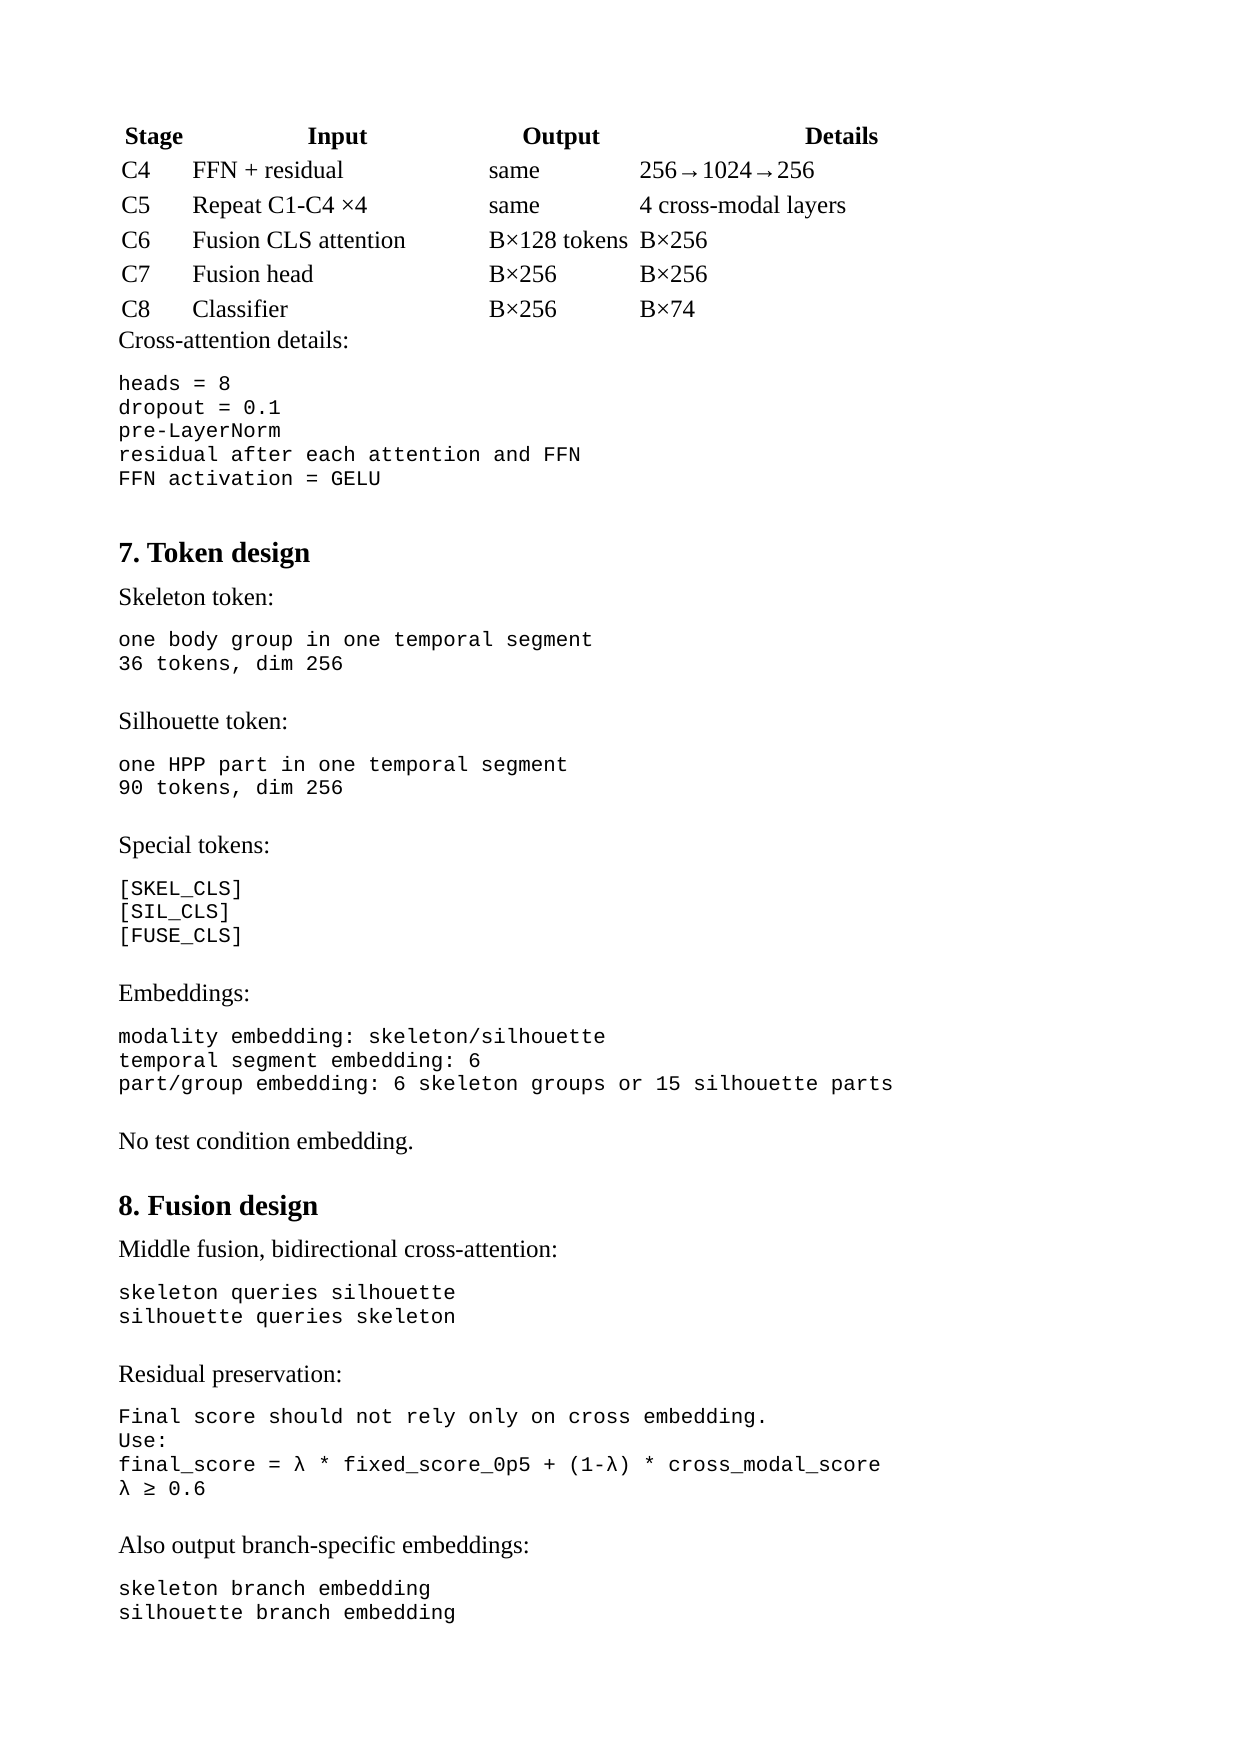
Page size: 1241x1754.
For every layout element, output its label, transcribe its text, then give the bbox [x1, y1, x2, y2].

text Also output branch-specific embeddings: [118, 1531, 1122, 1559]
text FFN activation = GELU [118, 468, 1122, 491]
table_cell 4 cross-modal layers [636, 187, 1047, 222]
table_cell FFN + residual [189, 153, 486, 187]
text pre-LayerNorm [118, 421, 1122, 444]
table_cell Fusion head [189, 256, 486, 291]
table_cell Classifier [189, 291, 486, 326]
table_header Output [486, 118, 636, 153]
text 36 tokens, dim 256 [118, 653, 1122, 676]
text No test condition embedding. [118, 1126, 1122, 1155]
text final_score = λ * fixed_score_0p5 + (1-λ) * cross_modal_score [118, 1454, 1122, 1477]
table_header Input [189, 118, 486, 153]
table_cell B×256 [486, 256, 636, 291]
table_cell B×74 [636, 291, 1047, 326]
text part/group embedding: 6 skeleton groups or 15 silhouette parts [118, 1073, 1122, 1097]
table_cell C7 [118, 256, 189, 291]
text dropout = 0.1 [118, 397, 1122, 421]
table_header Stage [118, 118, 189, 153]
table_cell B×256 [486, 291, 636, 326]
subtitle 8. Fusion design [118, 1188, 1122, 1222]
text Middle fusion, bidirectional cross-attention: [118, 1234, 1122, 1263]
table_cell C4 [118, 153, 189, 187]
text heads = 8 [118, 373, 1122, 397]
text residual after each attention and FFN [118, 444, 1122, 468]
table_cell B×256 [636, 256, 1047, 291]
text [SKEL_CLS] [118, 878, 1122, 902]
table_cell Fusion CLS attention [189, 222, 486, 256]
text modality embedding: skeleton/silhouette [118, 1026, 1122, 1049]
table_cell 256→1024→256 [636, 153, 1047, 187]
text λ ≥ 0.6 [118, 1477, 1122, 1501]
text [SIL_CLS] [118, 902, 1122, 925]
text one HPP part in one temporal segment [118, 753, 1122, 777]
text [FUSE_CLS] [118, 925, 1122, 949]
text silhouette branch embedding [118, 1602, 1122, 1626]
text skeleton queries silhouette [118, 1282, 1122, 1306]
text Embeddings: [118, 978, 1122, 1007]
text Special tokens: [118, 830, 1122, 859]
table_cell C6 [118, 222, 189, 256]
table_cell B×256 [636, 222, 1047, 256]
table_cell C5 [118, 187, 189, 222]
table_cell B×128 tokens [486, 222, 636, 256]
text Residual preservation: [118, 1359, 1122, 1388]
text Final score should not rely only on cross embedding. [118, 1407, 1122, 1430]
text silhouette queries skeleton [118, 1306, 1122, 1329]
text one body group in one temporal segment [118, 629, 1122, 653]
text skeleton branch embedding [118, 1578, 1122, 1602]
text 90 tokens, dim 256 [118, 777, 1122, 801]
text Silhouette token: [118, 706, 1122, 735]
table_cell same [486, 153, 636, 187]
table_header Details [636, 118, 1047, 153]
subtitle 7. Token design [118, 536, 1122, 569]
text Use: [118, 1430, 1122, 1454]
text Skeleton token: [118, 582, 1122, 610]
table_cell C8 [118, 291, 189, 326]
table_cell same [486, 187, 636, 222]
table_cell Repeat C1-C4 ×4 [189, 187, 486, 222]
text temporal segment embedding: 6 [118, 1049, 1122, 1073]
text Cross-attention details: [118, 326, 1122, 354]
